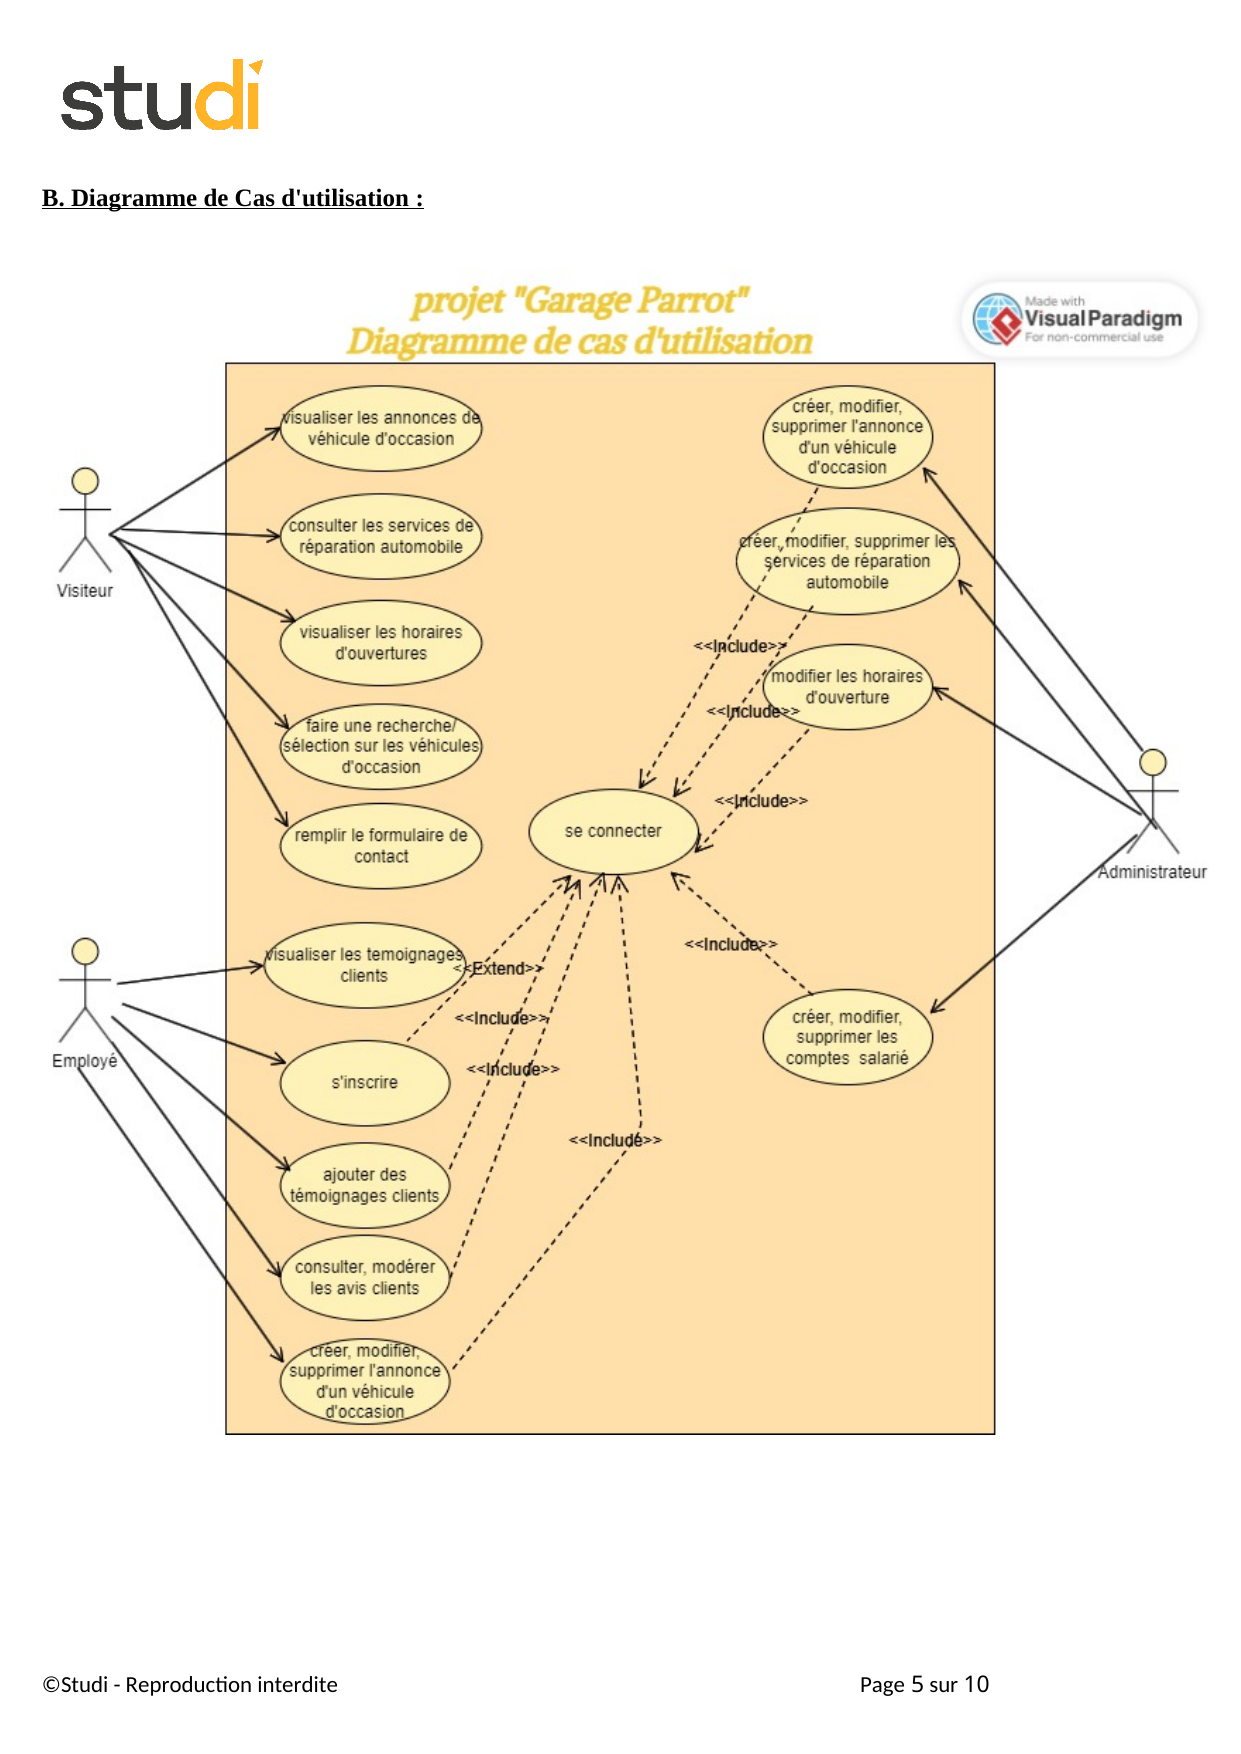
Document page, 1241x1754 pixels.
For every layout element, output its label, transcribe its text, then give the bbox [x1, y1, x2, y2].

picture [61, 59, 263, 130]
picture [52, 269, 1210, 1435]
text B. Diagramme de Cas d'utilisation : [42, 183, 1220, 212]
